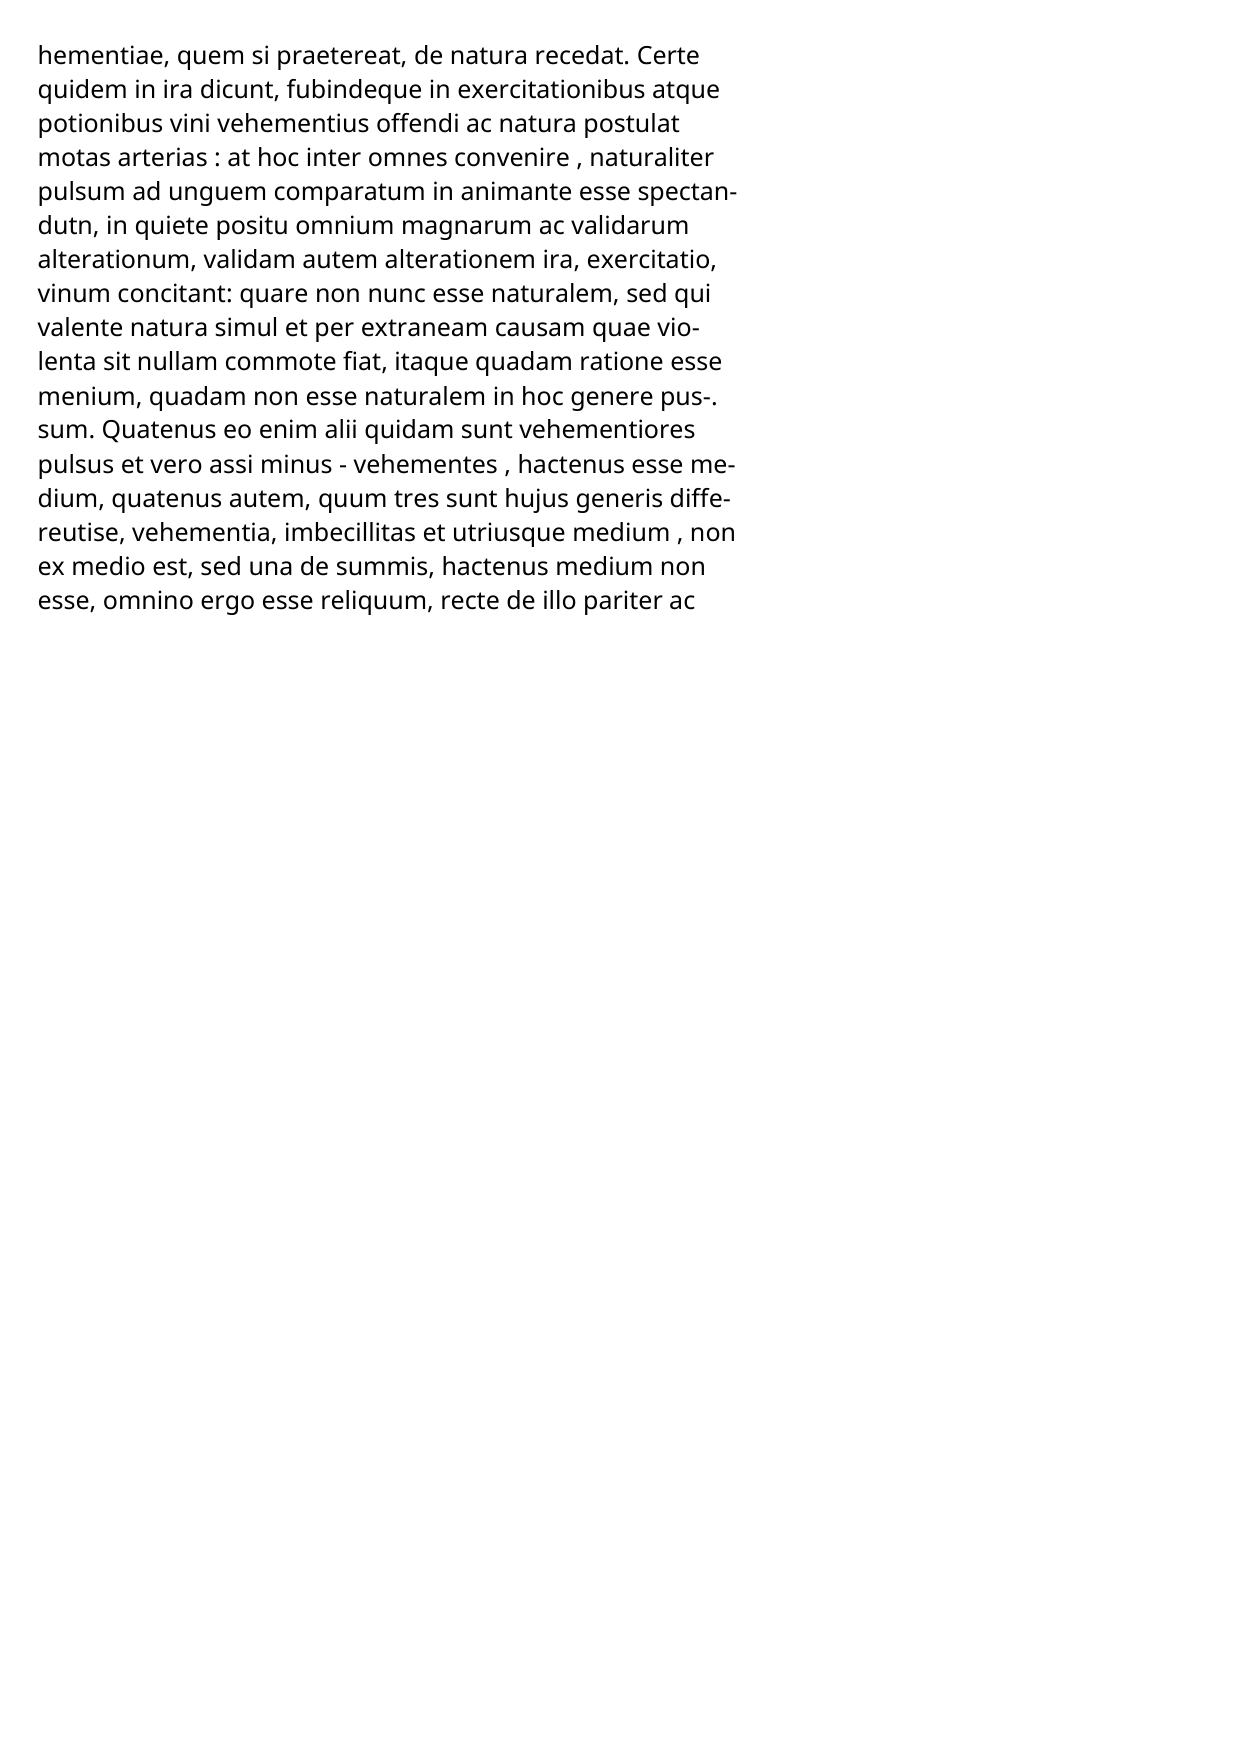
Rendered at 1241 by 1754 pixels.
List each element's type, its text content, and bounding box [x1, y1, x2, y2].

text hementiae, quem si praetereat, de natura recedat. Certe quidem in ira dicunt, fubindeque in exercitationibus atque potionibus vini vehementius offendi ac natura postulat motas arterias : at hoc inter omnes convenire , naturaliter pulsum ad unguem comparatum in animante esse spectan- dutn, in quiete positu omnium magnarum ac validarum alterationum, validam autem alterationem ira, exercitatio, vinum concitant: quare non nunc esse naturalem, sed qui valente natura simul et per extraneam causam quae vio- lenta sit nullam commote fiat, itaque quadam ratione esse menium, quadam non esse naturalem in hoc genere pus-. sum. Quatenus eo enim alii quidam sunt vehementiores pulsus et vero assi minus - vehementes , hactenus esse me- dium, quatenus autem, quum tres sunt hujus generis diffe- reutise, vehementia, imbecillitas et utriusque medium , non ex medio est, sed una de summis, hactenus medium non esse, omnino ergo esse reliquum, recte de illo pariter ac [37, 37, 1203, 617]
